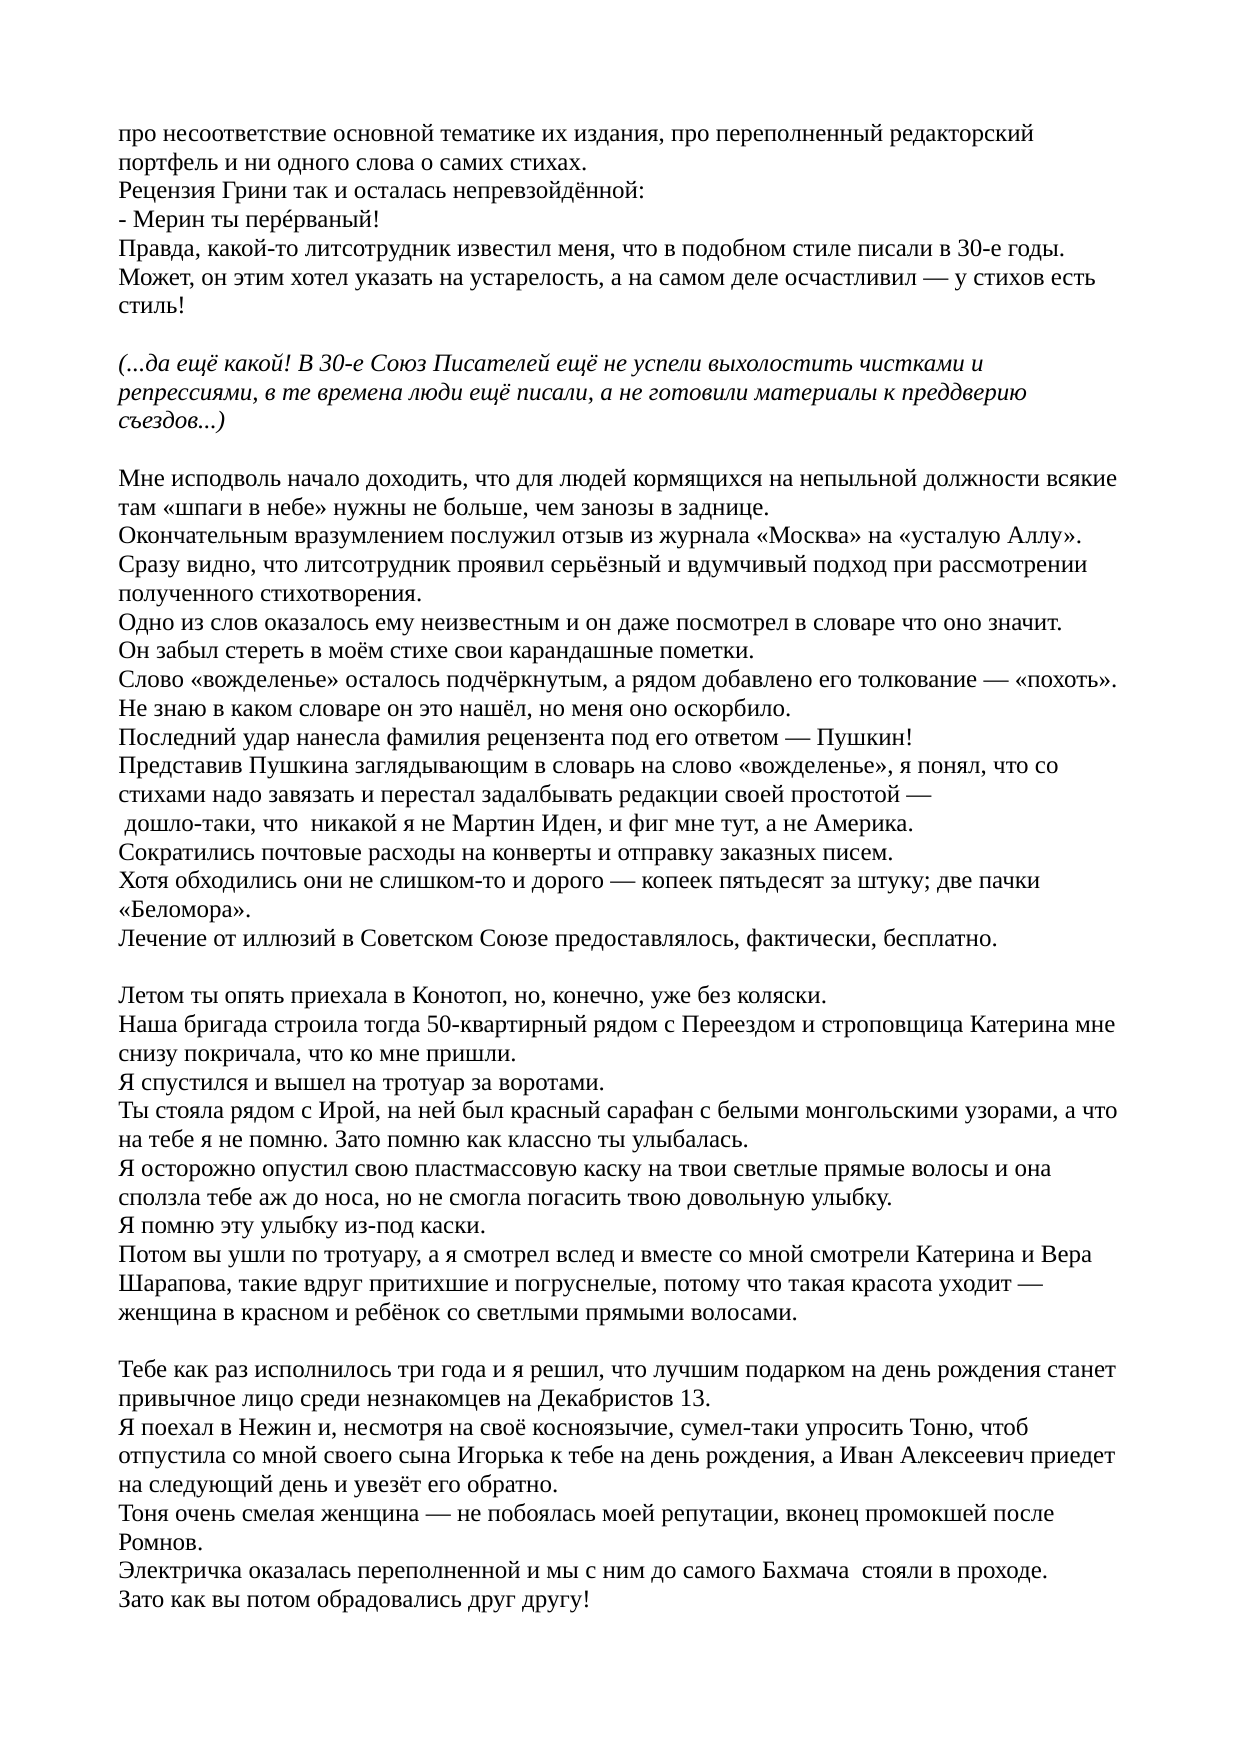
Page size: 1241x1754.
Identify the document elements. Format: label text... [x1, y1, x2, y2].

text Зато как вы потом обрадовались друг другу! [118, 1584, 1122, 1613]
text Тебе как раз исполнилось три года и я решил, что лучшим подарком на день рождения станет привычное лицо среди незнакомцев на Декабристов 13. [118, 1354, 1122, 1412]
text - Мерин ты перéрваный! [118, 204, 1122, 233]
text Тоня очень смелая женщина — не побоялась моей репутации, вконец промокшей после Ромнов. [118, 1498, 1122, 1556]
text Я поехал в Нежин и, несмотря на своё косноязычие, сумел-таки упросить Тоню, чтоб отпустила со мной своего сына Игорька к тебе на день рождения, а Иван Алексеевич приедет на следующий день и увезёт его обратно. [118, 1412, 1122, 1498]
text Рецензия Грини так и осталась непревзойдённой: [118, 176, 1122, 204]
text Хотя обходились они не слишком-то и дорого — копеек пятьдесят за штуку; две пачки «Беломора». [118, 866, 1122, 923]
text Электричка оказалась переполненной и мы с ним до самого Бахмача стояли в проходе. [118, 1556, 1122, 1584]
text Я осторожно опустил свою пластмассовую каску на твои светлые прямые волосы и она сползла тебе аж до носа, но не смогла погасить твою довольную улыбку. [118, 1153, 1122, 1211]
text Последний удар нанесла фамилия рецензента под его ответом — Пушкин! [118, 722, 1122, 751]
text Лечение от иллюзий в Советском Союзе предоставлялось, фактически, бесплатно. [118, 923, 1122, 952]
text Наша бригада строила тогда 50-квартирный рядом с Переездом и строповщица Катерина мне снизу покричала, что ко мне пришли. [118, 1009, 1122, 1067]
text Сократились почтовые расходы на конверты и отправку заказных писем. [118, 837, 1122, 866]
text Он забыл стереть в моём стихе свои карандашные пометки. [118, 636, 1122, 664]
text Мне исподволь начало доходить, что для людей кормящихся на непыльной должности всякие там «шпаги в небе» нужны не больше, чем занозы в заднице. [118, 463, 1122, 521]
text про несоответствие основной тематике их издания, про переполненный редакторский портфель и ни одного слова о самих стихах. [118, 118, 1122, 176]
text дошло-таки, что никакой я не Мартин Иден, и фиг мне тут, а не Америка. [118, 808, 1122, 837]
text Я спустился и вышел на тротуар за воротами. [118, 1067, 1122, 1096]
text Потом вы ушли по тротуару, а я смотрел вслед и вместе со мной смотрели Катерина и Вера Шарапова, такие вдруг притихшие и погруснелые, потому что такая красота уходит — женщина в красном и ребёнок со светлыми прямыми волосами. [118, 1239, 1122, 1326]
text (...да ещё какой! В 30-е Союз Писателей ещё не успели выхолостить чистками и репрессиями, в те времена люди ещё писали, а не готовили материалы к преддверию съездов...) [118, 348, 1122, 434]
text Сразу видно, что литсотрудник проявил серьёзный и вдумчивый подход при рассмотрении полученного стихотворения. [118, 549, 1122, 607]
text Правда, какой-то литсотрудник известил меня, что в подобном стиле писали в 30-е годы. [118, 233, 1122, 262]
text Летом ты опять приехала в Конотоп, но, конечно, уже без коляски. [118, 981, 1122, 1009]
text Может, он этим хотел указать на устарелость, а на самом деле осчастливил — у стихов есть стиль! [118, 262, 1122, 319]
text Ты стояла рядом с Ирой, на ней был красный сарафан с белыми монгольскими узорами, а что на тебе я не помню. Зато помню как классно ты улыбалась. [118, 1096, 1122, 1153]
text Окончательным вразумлением послужил отзыв из журнала «Москва» на «усталую Аллу». [118, 521, 1122, 549]
text Слово «вожделенье» осталось подчёркнутым, а рядом добавлено его толкование — «похоть». Не знаю в каком словаре он это нашёл, но меня оно оскорбило. [118, 664, 1122, 722]
text Представив Пушкина заглядывающим в словарь на слово «вожделенье», я понял, что со стихами надо завязать и перестал задалбывать редакции своей простотой — [118, 751, 1122, 808]
text Одно из слов оказалось ему неизвестным и он даже посмотрел в словаре что оно значит. [118, 607, 1122, 636]
text Я помню эту улыбку из-под каски. [118, 1211, 1122, 1239]
